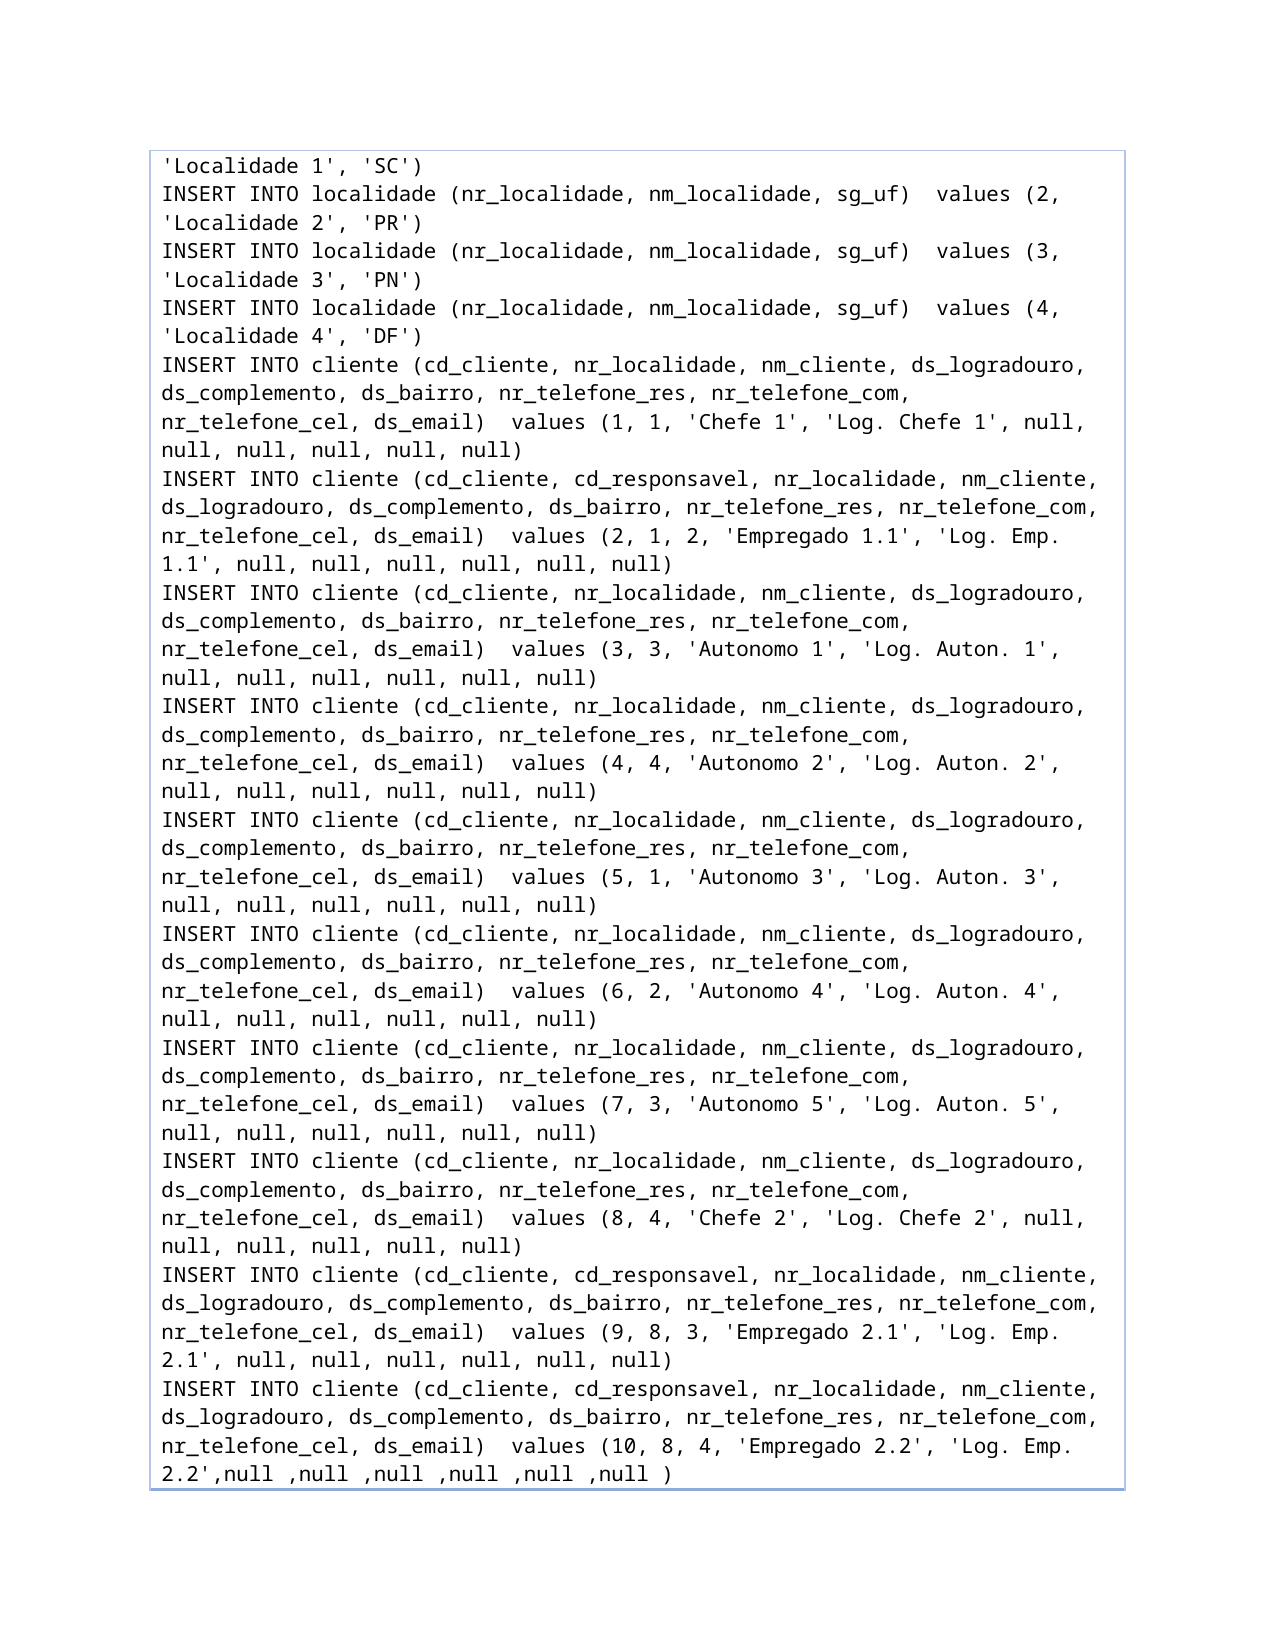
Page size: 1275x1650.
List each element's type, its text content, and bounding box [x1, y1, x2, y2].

table_header 'Localidade 1', 'SC') INSERT INTO localidade (nr_localidade, nm_localidade, sg_uf) values (2, 'Localidade 2', 'PR') INSERT INTO localidade (nr_localidade, nm_localidade, sg_uf) values (3, 'Localidade 3', 'PN') INSERT INTO localidade (nr_localidade, nm_localidade, sg_uf) values (4, 'Localidade 4', 'DF') INSERT INTO cliente (cd_cliente, nr_localidade, nm_cliente, ds_logradouro, ds_complemento, ds_bairro, nr_telefone_res, nr_telefone_com, nr_telefone_cel, ds_email) values (1, 1, 'Chefe 1', 'Log. Chefe 1', null, null, null, null, null, null) INSERT INTO cliente (cd_cliente, cd_responsavel, nr_localidade, nm_cliente, ds_logradouro, ds_complemento, ds_bairro, nr_telefone_res, nr_telefone_com, nr_telefone_cel, ds_email) values (2, 1, 2, 'Empregado 1.1', 'Log. Emp. 1.1', null, null, null, null, null, null) INSERT INTO cliente (cd_cliente, nr_localidade, nm_cliente, ds_logradouro, ds_complemento, ds_bairro, nr_telefone_res, nr_telefone_com, nr_telefone_cel, ds_email) values (3, 3, 'Autonomo 1', 'Log. Auton. 1', null, null, null, null, null, null) INSERT INTO cliente (cd_cliente, nr_localidade, nm_cliente, ds_logradouro, ds_complemento, ds_bairro, nr_telefone_res, nr_telefone_com, nr_telefone_cel, ds_email) values (4, 4, 'Autonomo 2', 'Log. Auton. 2', null, null, null, null, null, null) INSERT INTO cliente (cd_cliente, nr_localidade, nm_cliente, ds_logradouro, ds_complemento, ds_bairro, nr_telefone_res, nr_telefone_com, nr_telefone_cel, ds_email) values (5, 1, 'Autonomo 3', 'Log. Auton. 3', null, null, null, null, null, null) INSERT INTO cliente (cd_cliente, nr_localidade, nm_cliente, ds_logradouro, ds_complemento, ds_bairro, nr_telefone_res, nr_telefone_com, nr_telefone_cel, ds_email) values (6, 2, 'Autonomo 4', 'Log. Auton. 4', null, null, null, null, null, null) INSERT INTO cliente (cd_cliente, nr_localidade, nm_cliente, ds_logradouro, ds_complemento, ds_bairro, nr_telefone_res, nr_telefone_com, nr_telefone_cel, ds_email) values (7, 3, 'Autonomo 5', 'Log. Auton. 5', null, null, null, null, null, null) INSERT INTO cliente (cd_cliente, nr_localidade, nm_cliente, ds_logradouro, ds_complemento, ds_bairro, nr_telefone_res, nr_telefone_com, nr_telefone_cel, ds_email) values (8, 4, 'Chefe 2', 'Log. Chefe 2', null, null, null, null, null, null) INSERT INTO cliente (cd_cliente, cd_responsavel, nr_localidade, nm_cliente, ds_logradouro, ds_complemento, ds_bairro, nr_telefone_res, nr_telefone_com, nr_telefone_cel, ds_email) values (9, 8, 3, 'Empregado 2.1', 'Log. Emp. 2.1', null, null, null, null, null, null) INSERT INTO cliente (cd_cliente, cd_responsavel, nr_localidade, nm_cliente, ds_logradouro, ds_complemento, ds_bairro, nr_telefone_res, nr_telefone_com, nr_telefone_cel, ds_email) values (10, 8, 4, 'Empregado 2.2', 'Log. Emp. 2.2',null ,null ,null ,null ,null ,null ) [151, 151, 1124, 1488]
